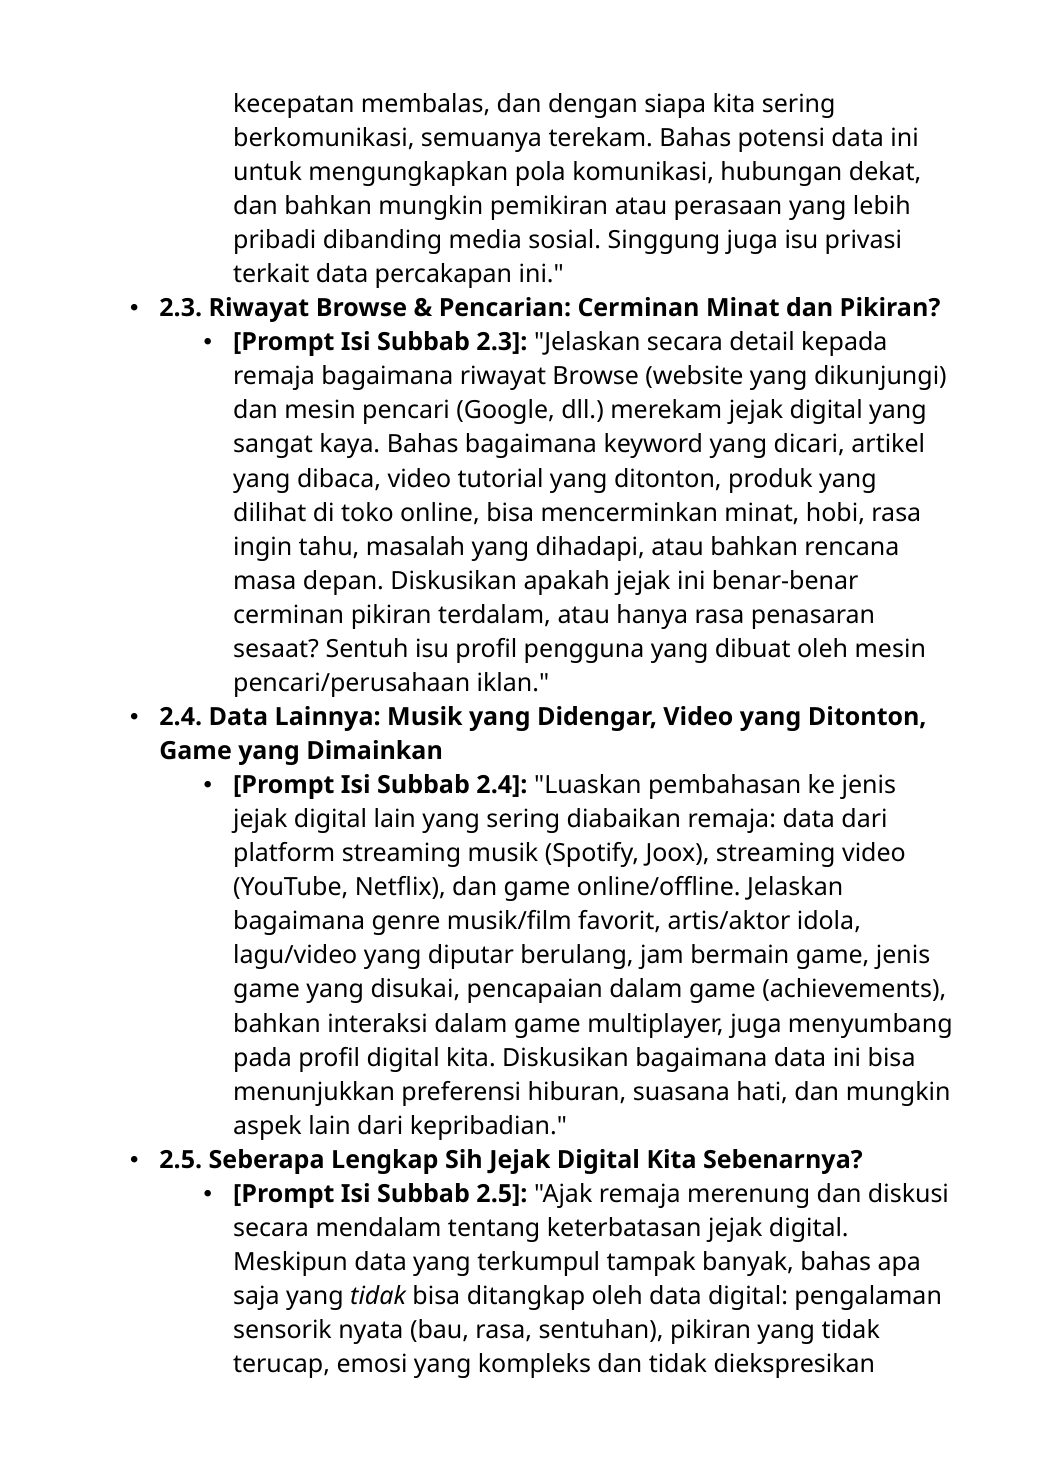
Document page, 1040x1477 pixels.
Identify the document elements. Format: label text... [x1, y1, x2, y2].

list [Prompt Isi Subbab 2.5]: "Ajak remaja merenung dan diskusi secara mendalam tentang keterbatasan jejak digital. Meskipun data yang terkumpul tampak banyak, bahas apa saja yang tidak bisa ditangkap oleh data digital: pengalaman sensorik nyata (bau, rasa, sentuhan), pikiran yang tidak terucap, emosi yang kompleks dan tidak diekspresikan [203, 1176, 954, 1380]
list 2.4. Data Lainnya: Musik yang Didengar, Video yang Ditonton, Game yang Dimainkan [130, 699, 954, 767]
list 2.3. Riwayat Browse & Pencarian: Cerminan Minat dan Pikiran? [130, 290, 954, 324]
list [Prompt Isi Subbab 2.4]: "Luaskan pembahasan ke jenis jejak digital lain yang sering diabaikan remaja: data dari platform streaming musik (Spotify, Joox), streaming video (YouTube, Netflix), dan game online/offline. Jelaskan bagaimana genre musik/film favorit, artis/aktor idola, lagu/video yang diputar berulang, jam bermain game, jenis game yang disukai, pencapaian dalam game (achievements), bahkan interaksi dalam game multiplayer, juga menyumbang pada profil digital kita. Diskusikan bagaimana data ini bisa menunjukkan preferensi hiburan, suasana hati, dan mungkin aspek lain dari kepribadian." [203, 767, 954, 1141]
list 2.5. Seberapa Lengkap Sih Jejak Digital Kita Sebenarnya? [130, 1141, 954, 1176]
list [Prompt Isi Subbab 2.3]: "Jelaskan secara detail kepada remaja bagaimana riwayat Browse (website yang dikunjungi) dan mesin pencari (Google, dll.) merekam jejak digital yang sangat kaya. Bahas bagaimana keyword yang dicari, artikel yang dibaca, video tutorial yang ditonton, produk yang dilihat di toko online, bisa mencerminkan minat, hobi, rasa ingin tahu, masalah yang dihadapi, atau bahkan rencana masa depan. Diskusikan apakah jejak ini benar-benar cerminan pikiran terdalam, atau hanya rasa penasaran sesaat? Sentuh isu profil pengguna yang dibuat oleh mesin pencari/perusahaan iklan." [203, 324, 954, 699]
list kecepatan membalas, dan dengan siapa kita sering berkomunikasi, semuanya terekam. Bahas potensi data ini untuk mengungkapkan pola komunikasi, hubungan dekat, dan bahkan mungkin pemikiran atau perasaan yang lebih pribadi dibanding media sosial. Singgung juga isu privasi terkait data percakapan ini." [203, 86, 954, 290]
